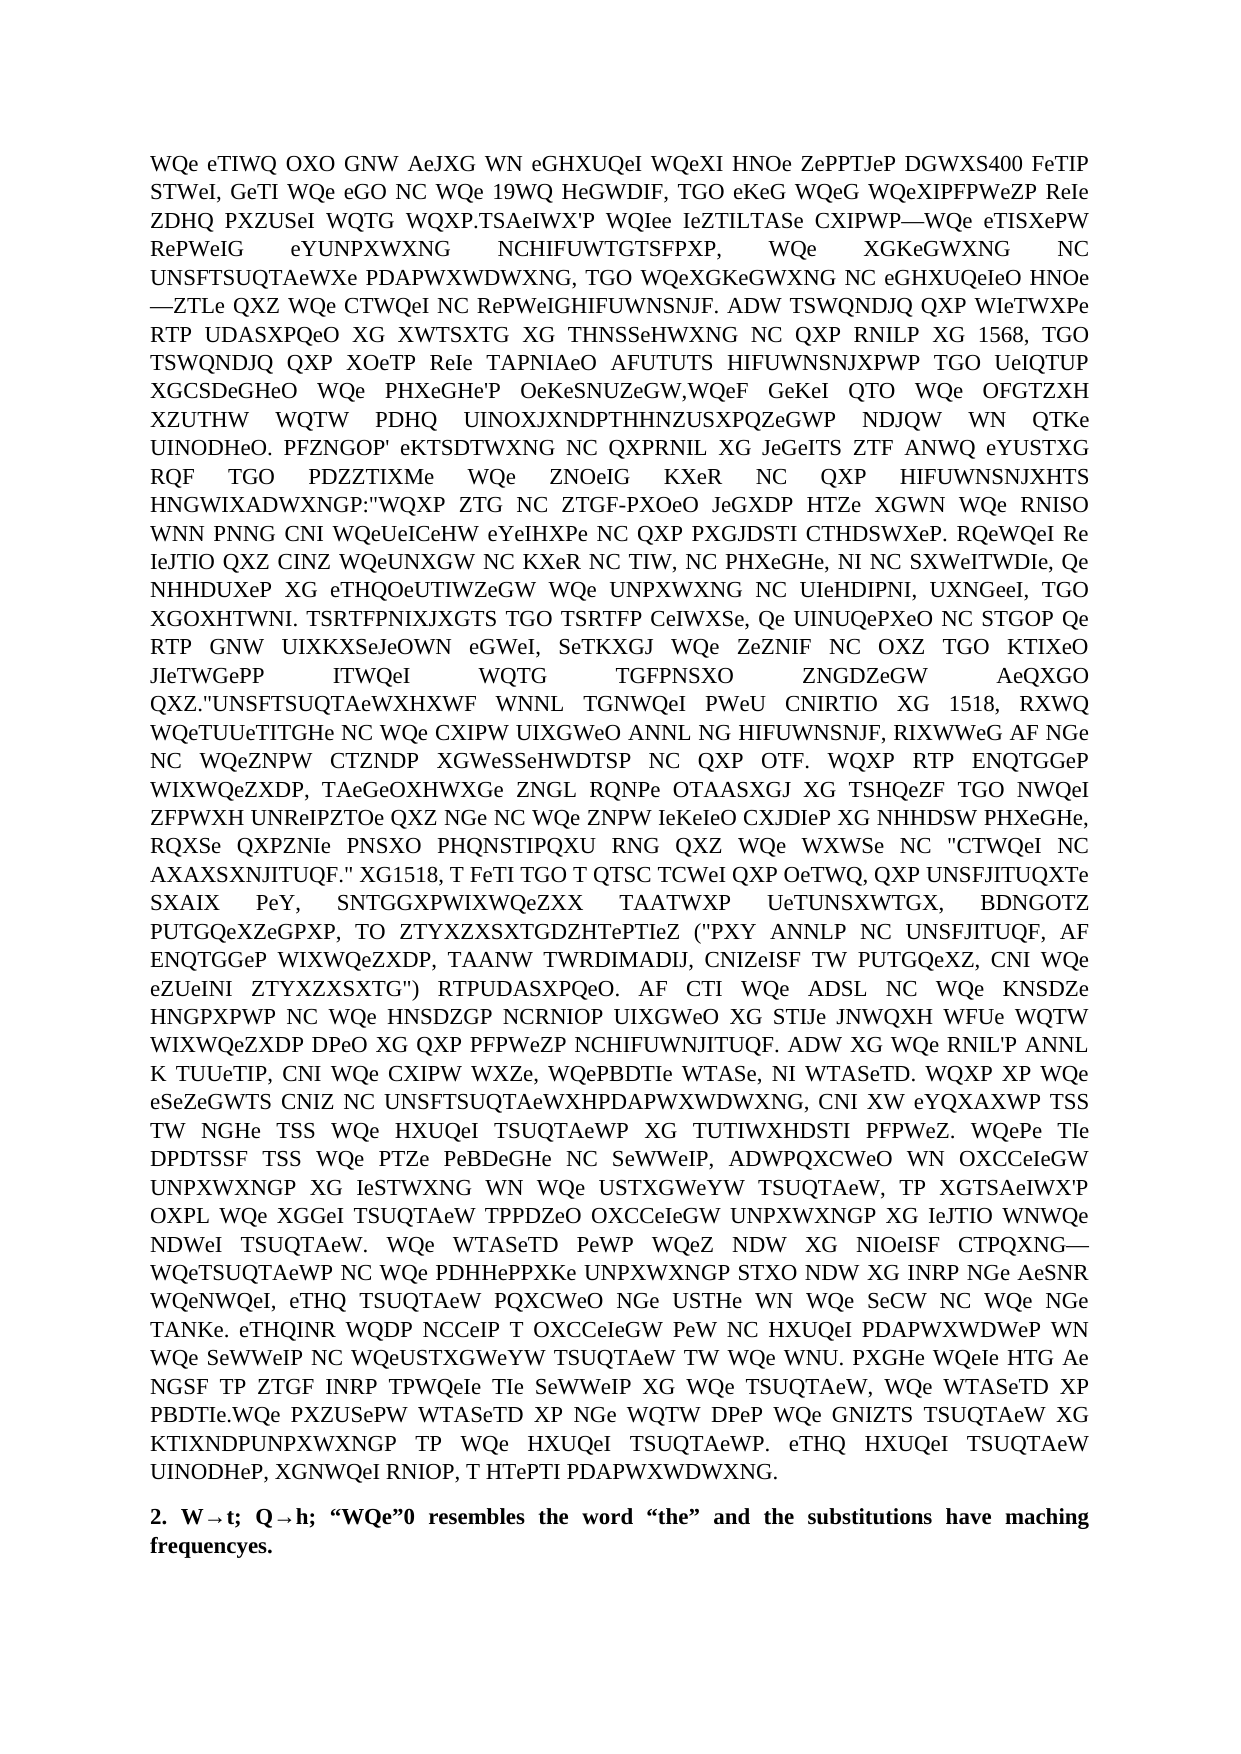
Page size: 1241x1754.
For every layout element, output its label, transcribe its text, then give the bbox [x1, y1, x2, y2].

text WQe eTIWQ OXO GNW AeJXG WN eGHXUQeI WQeXI HNOe ZePPTJeP DGWXS400 FeTIP STWeI, GeTI WQe eGO NC WQe 19WQ HeGWDIF, TGO eKeG WQeG WQeXIPFPWeZP ReIe ZDHQ PXZUSeI WQTG WQXP.TSAeIWX'P WQIee IeZTILTASe CXIPWP—WQe eTISXePW RePWeIG eYUNPXWXNG NCHIFUWTGTSFPXP, WQe XGKeGWXNG NC UNSFTSUQTAeWXe PDAPWXWDWXNG, TGO WQeXGKeGWXNG NC eGHXUQeIeO HNOe—ZTLe QXZ WQe CTWQeI NC RePWeIGHIFUWNSNJF. ADW TSWQNDJQ QXP WIeTWXPe RTP UDASXPQeO XG XWTSXTG XG THNSSeHWXNG NC QXP RNILP XG 1568, TGO TSWQNDJQ QXP XOeTP ReIe TAPNIAeO AFUTUTS HIFUWNSNJXPWP TGO UeIQTUP XGCSDeGHeO WQe PHXeGHe'P OeKeSNUZeGW,WQeF GeKeI QTO WQe OFGTZXH XZUTHW WQTW PDHQ UINOXJXNDPTHHNZUSXPQZeGWP NDJQW WN QTKe UINODHeO. PFZNGOP' eKTSDTWXNG NC QXPRNIL XG JeGeITS ZTF ANWQ eYUSTXG RQF TGO PDZZTIXMe WQe ZNOeIG KXeR NC QXP HIFUWNSNJXHTS HNGWIXADWXNGP:"WQXP ZTG NC ZTGF-PXOeO JeGXDP HTZe XGWN WQe RNISO WNN PNNG CNI WQeUeICeHW eYeIHXPe NC QXP PXGJDSTI CTHDSWXeP. RQeWQeI Re IeJTIO QXZ CINZ WQeUNXGW NC KXeR NC TIW, NC PHXeGHe, NI NC SXWeITWDIe, Qe NHHDUXeP XG eTHQOeUTIWZeGW WQe UNPXWXNG NC UIeHDIPNI, UXNGeeI, TGO XGOXHTWNI. TSRTFPNIXJXGTS TGO TSRTFP CeIWXSe, Qe UINUQePXeO NC STGOP Qe RTP GNW UIXKXSeJeOWN eGWeI, SeTKXGJ WQe ZeZNIF NC OXZ TGO KTIXeO JIeTWGePP ITWQeI WQTG TGFPNSXO ZNGDZeGW AeQXGO QXZ."UNSFTSUQTAeWXHXWF WNNL TGNWQeI PWeU CNIRTIO XG 1518, RXWQ WQeTUUeTITGHe NC WQe CXIPW UIXGWeO ANNL NG HIFUWNSNJF, RIXWWeG AF NGe NC WQeZNPW CTZNDP XGWeSSeHWDTSP NC QXP OTF. WQXP RTP ENQTGGeP WIXWQeZXDP, TAeGeOXHWXGe ZNGL RQNPe OTAASXGJ XG TSHQeZF TGO NWQeI ZFPWXH UNReIPZTOe QXZ NGe NC WQe ZNPW IeKeIeO CXJDIeP XG NHHDSW PHXeGHe, RQXSe QXPZNIe PNSXO PHQNSTIPQXU RNG QXZ WQe WXWSe NC "CTWQeI NC AXAXSXNJITUQF." XG1518, T FeTI TGO T QTSC TCWeI QXP OeTWQ, QXP UNSFJITUQXTe SXAIX PeY, SNTGGXPWIXWQeZXX TAATWXP UeTUNSXWTGX, BDNGOTZ PUTGQeXZeGPXP, TO ZTYXZXSXTGDZHTePTIeZ ("PXY ANNLP NC UNSFJITUQF, AF ENQTGGeP WIXWQeZXDP, TAANW TWRDIMADIJ, CNIZeISF TW PUTGQeXZ, CNI WQe eZUeINI ZTYXZXSXTG") RTPUDASXPQeO. AF CTI WQe ADSL NC WQe KNSDZe HNGPXPWP NC WQe HNSDZGP NCRNIOP UIXGWeO XG STIJe JNWQXH WFUe WQTW WIXWQeZXDP DPeO XG QXP PFPWeZP NCHIFUWNJITUQF. ADW XG WQe RNIL'P ANNL K TUUeTIP, CNI WQe CXIPW WXZe, WQePBDTIe WTASe, NI WTASeTD. WQXP XP WQe eSeZeGWTS CNIZ NC UNSFTSUQTAeWXHPDAPWXWDWXNG, CNI XW eYQXAXWP TSS TW NGHe TSS WQe HXUQeI TSUQTAeWP XG TUTIWXHDSTI PFPWeZ. WQePe TIe DPDTSSF TSS WQe PTZe PeBDeGHe NC SeWWeIP, ADWPQXCWeO WN OXCCeIeGW UNPXWXNGP XG IeSTWXNG WN WQe USTXGWeYW TSUQTAeW, TP XGTSAeIWX'P OXPL WQe XGGeI TSUQTAeW TPPDZeO OXCCeIeGW UNPXWXNGP XG IeJTIO WNWQe NDWeI TSUQTAeW. WQe WTASeTD PeWP WQeZ NDW XG NIOeISF CTPQXNG—WQeTSUQTAeWP NC WQe PDHHePPXKe UNPXWXNGP STXO NDW XG INRP NGe AeSNR WQeNWQeI, eTHQ TSUQTAeW PQXCWeO NGe USTHe WN WQe SeCW NC WQe NGe TANKe. eTHQINR WQDP NCCeIP T OXCCeIeGW PeW NC HXUQeI PDAPWXWDWeP WN WQe SeWWeIP NC WQeUSTXGWeYW TSUQTAeW TW WQe WNU. PXGHe WQeIe HTG Ae NGSF TP ZTGF INRP TPWQeIe TIe SeWWeIP XG WQe TSUQTAeW, WQe WTASeTD XP PBDTIe.WQe PXZUSePW WTASeTD XP NGe WQTW DPeP WQe GNIZTS TSUQTAeW XG KTIXNDPUNPXWXNGP TP WQe HXUQeI TSUQTAeWP. eTHQ HXUQeI TSUQTAeW UINODHeP, XGNWQeI RNIOP, T HTePTI PDAPWXWDWXNG. [150, 150, 1090, 1484]
text 2. W→t; Q→h; “WQe”0 resembles the word “the” and the substitutions have maching frequencyes. [150, 1503, 1090, 1558]
